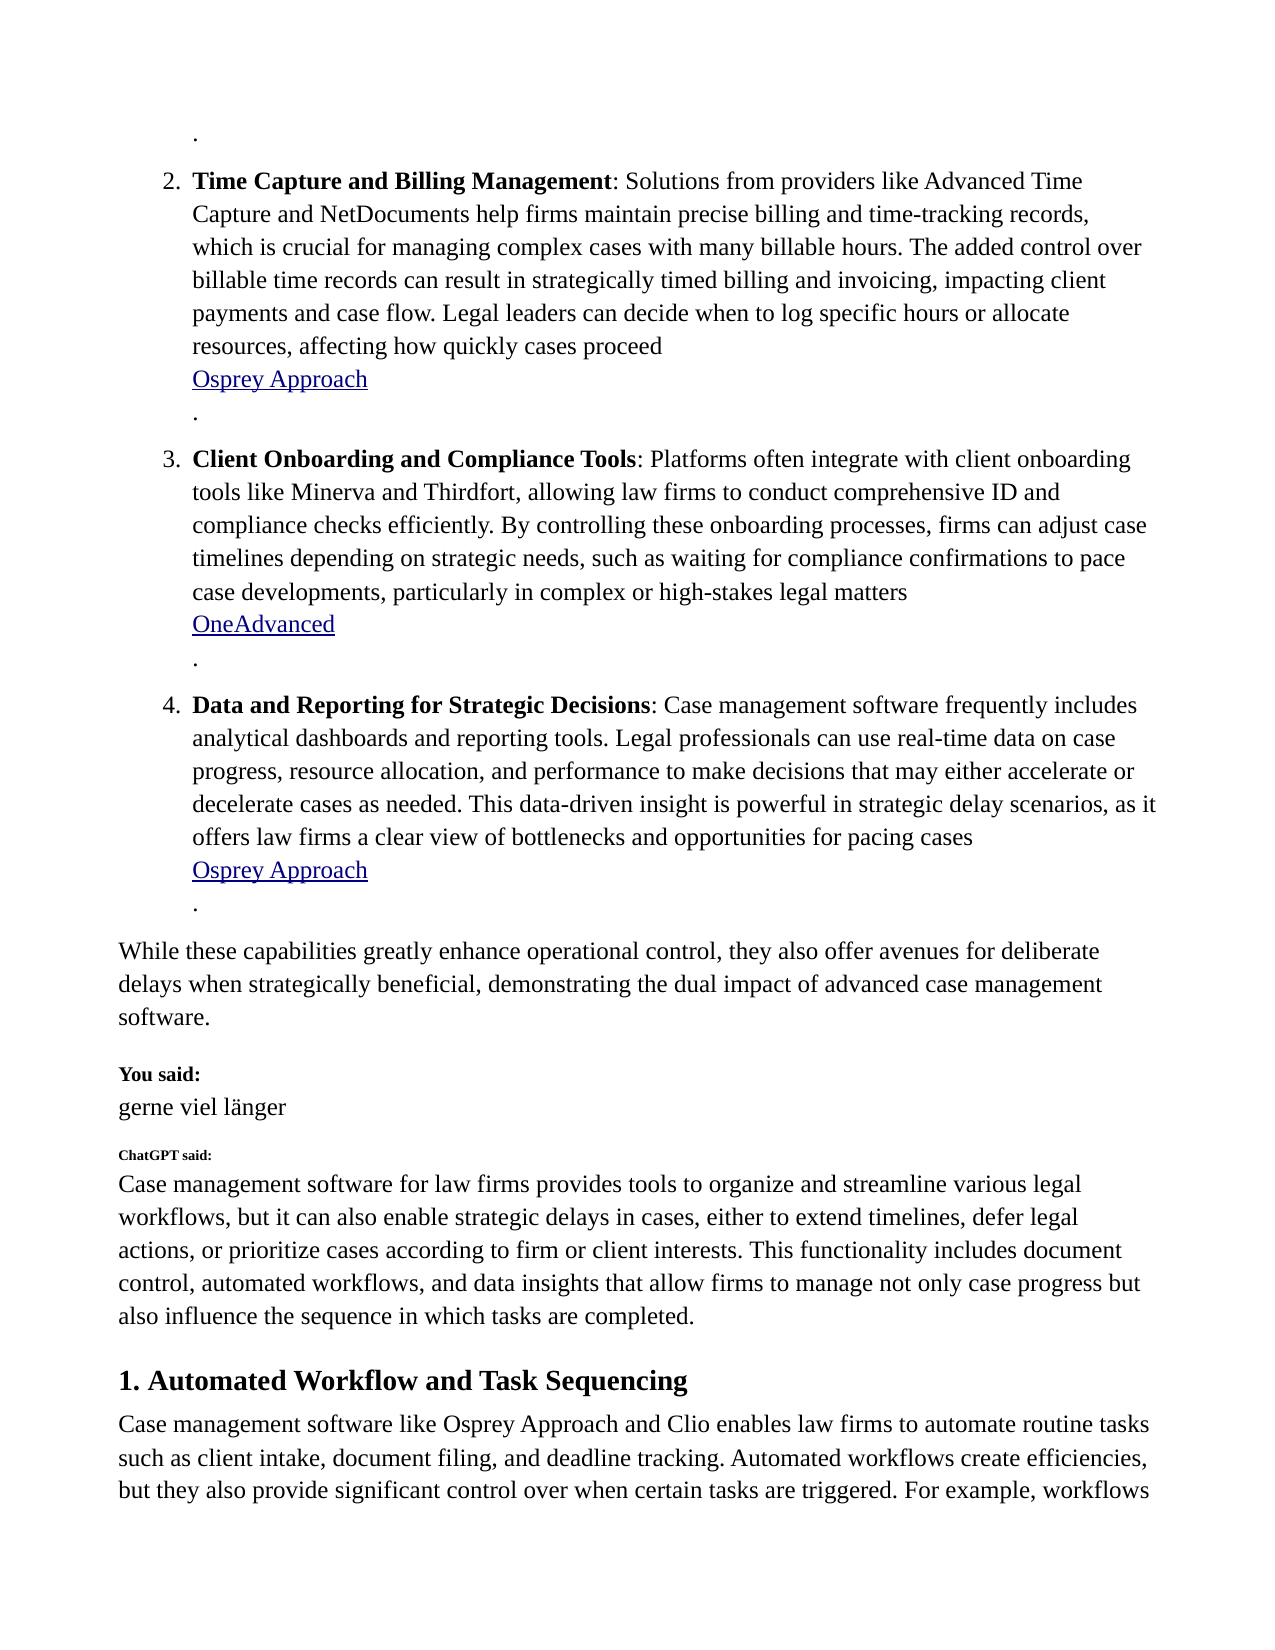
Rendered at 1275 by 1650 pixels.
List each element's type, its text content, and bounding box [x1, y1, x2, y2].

list . [162, 888, 1157, 917]
list OneAdvanced [162, 609, 1157, 638]
list Time Capture and Billing Management: Solutions from providers like Advanced Time Capture and NetDocuments help firms maintain precise billing and time-tracking records, which is crucial for managing complex cases with many billable hours. The added control over billable time records can result in strategically timed billing and invoicing, impacting client payments and case flow. Legal leaders can decide when to log specific hours or allocate resources, affecting how quickly cases proceed​ [162, 166, 1157, 359]
list Osprey Approach [162, 855, 1157, 884]
subtitle 1. Automated Workflow and Task Sequencing [118, 1363, 1157, 1397]
list Client Onboarding and Compliance Tools: Platforms often integrate with client onboarding tools like Minerva and Thirdfort, allowing law firms to conduct comprehensive ID and compliance checks efficiently. By controlling these onboarding processes, firms can adjust case timelines depending on strategic needs, such as waiting for compliance confirmations to pace case developments, particularly in complex or high-stakes legal matters​ [162, 444, 1157, 605]
text gerne viel länger [118, 1092, 1157, 1121]
list . [162, 397, 1157, 426]
list Osprey Approach [162, 364, 1157, 393]
text Case management software like Osprey Approach and Clio enables law firms to automate routine tasks such as client intake, document filing, and deadline tracking. Automated workflows create efficiencies, but they also provide significant control over when certain tasks are triggered. For example, workflows [118, 1409, 1157, 1504]
text Case management software for law firms provides tools to organize and streamline various legal workflows, but it can also enable strategic delays in cases, either to extend timelines, defer legal actions, or prioritize cases according to firm or client interests. This functionality includes document control, automated workflows, and data insights that allow firms to manage not only case progress but also influence the sequence in which tasks are completed. [118, 1169, 1157, 1330]
list . [162, 118, 1157, 147]
list . [162, 643, 1157, 671]
text While these capabilities greatly enhance operational control, they also offer avenues for deliberate delays when strategically beneficial, demonstrating the dual impact of advanced case management software. [118, 936, 1157, 1031]
list Data and Reporting for Strategic Decisions: Case management software frequently includes analytical dashboards and reporting tools. Legal professionals can use real-time data on case progress, resource allocation, and performance to make decisions that may either accelerate or decelerate cases as needed. This data-driven insight is powerful in strategic delay scenarios, as it offers law firms a clear view of bottlenecks and opportunities for pacing cases​ [162, 690, 1157, 851]
subtitle ChatGPT said: [118, 1146, 1157, 1163]
subtitle You said: [118, 1062, 1157, 1086]
